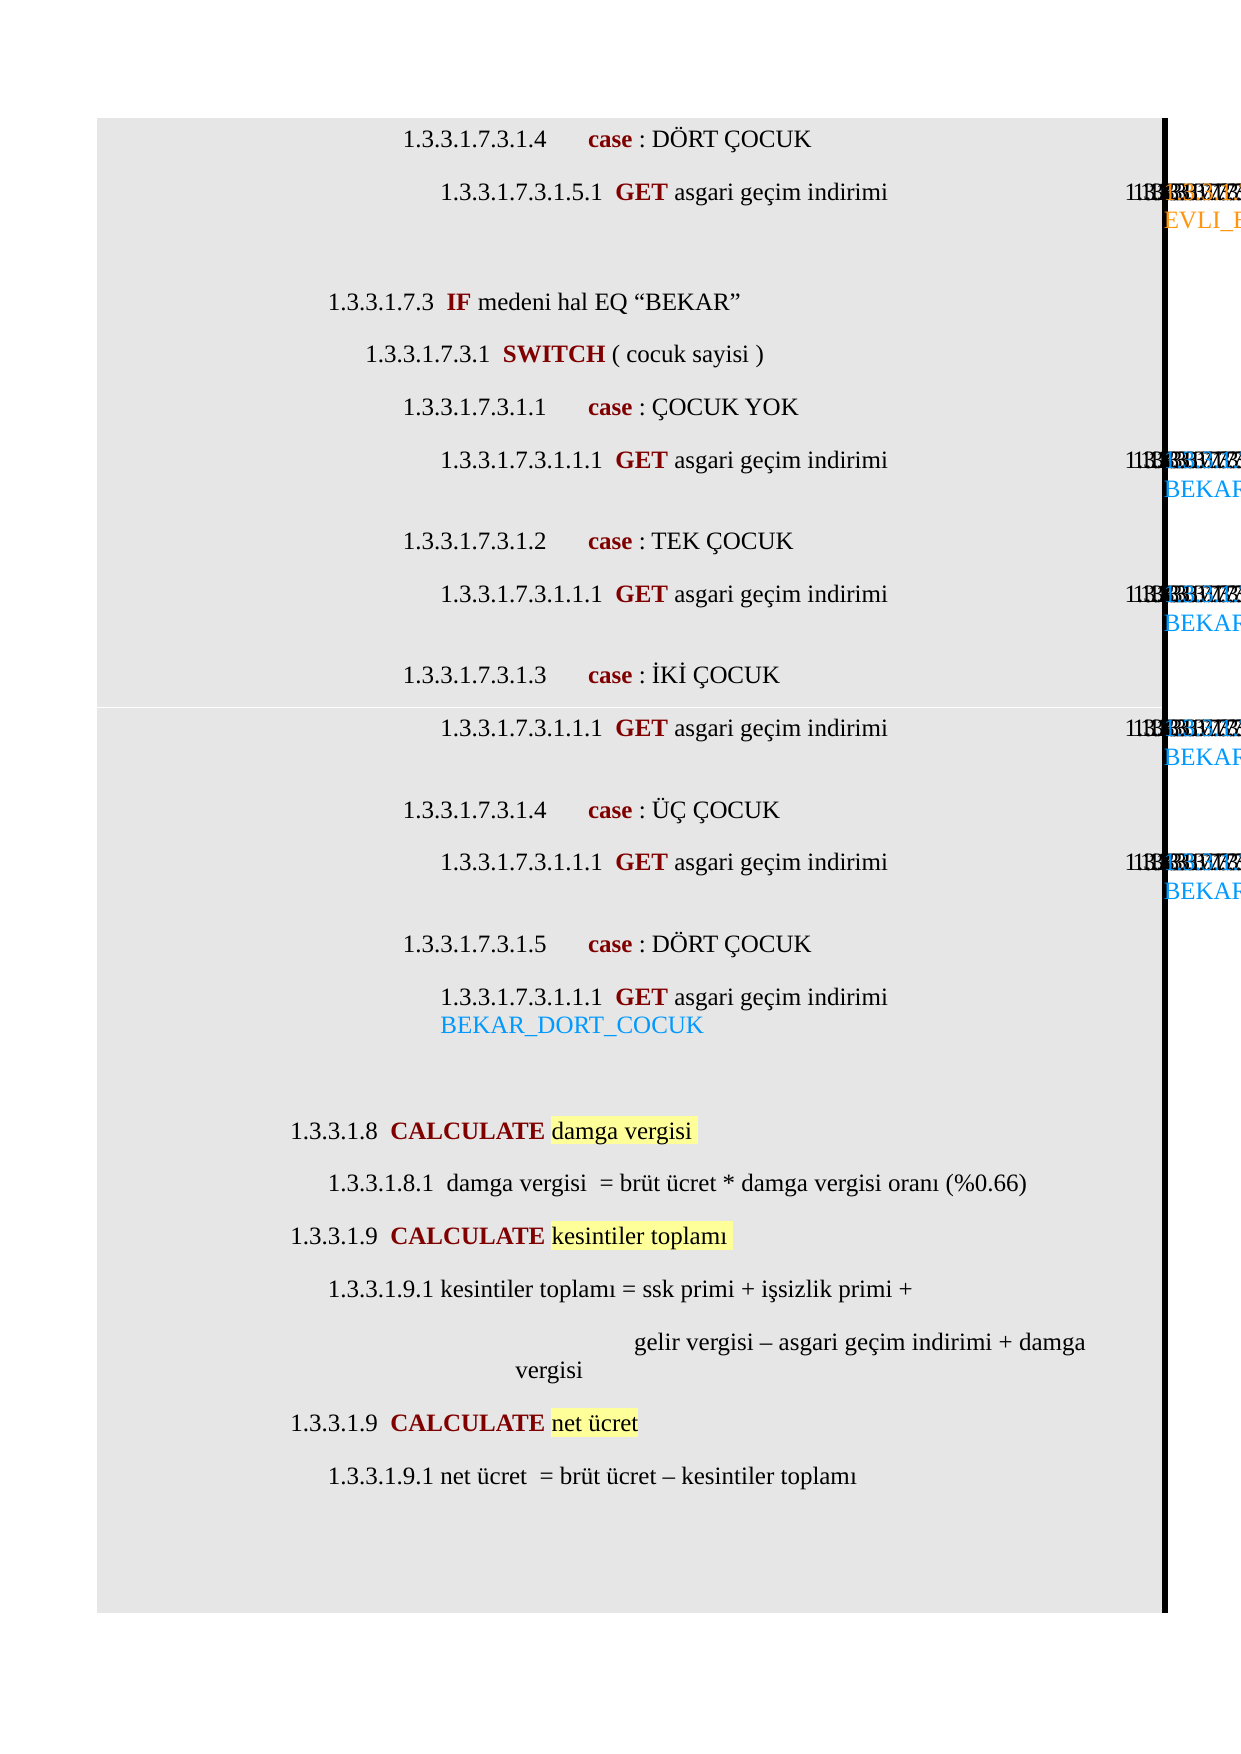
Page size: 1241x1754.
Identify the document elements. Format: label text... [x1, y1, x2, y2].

table_cell [1158, 1402, 1162, 1455]
table_cell [1150, 386, 1158, 439]
table_cell [1158, 1163, 1162, 1215]
table_cell gelir vergisi – asgari geçim indirimi + damga vergisi [97, 1321, 1119, 1402]
table_cell [1158, 1455, 1162, 1508]
table_cell [1142, 1560, 1150, 1613]
table_cell [1142, 281, 1150, 334]
table_cell [1142, 976, 1150, 1057]
table_cell [1126, 200, 1134, 281]
table_cell [1150, 736, 1158, 789]
table_cell [1142, 386, 1150, 439]
table_cell [1126, 1110, 1134, 1163]
table_cell 1.3.3.1.8.1 damga vergisi = brüt ücret * damga vergisi oranı (%0.66) [97, 1163, 1119, 1215]
table_cell [1134, 1268, 1142, 1321]
table_cell [1134, 1215, 1142, 1268]
table_cell [1134, 842, 1142, 869]
table_cell [1150, 1057, 1158, 1110]
table_cell [1119, 171, 1126, 281]
table_cell [1158, 1215, 1162, 1268]
table_cell [1158, 976, 1162, 1057]
table_cell [1158, 923, 1162, 976]
table_cell [1150, 1560, 1158, 1613]
table_cell case : ÇOCUK YOK [97, 386, 1119, 439]
table_cell [1134, 923, 1142, 976]
table_cell [1150, 468, 1158, 521]
table_cell [1134, 281, 1142, 334]
table_cell [1134, 708, 1142, 735]
table_cell [1126, 573, 1134, 601]
table_cell [1142, 923, 1150, 976]
table_cell [1126, 468, 1134, 521]
table_cell [1150, 521, 1158, 573]
table_cell 1.3.3.1.7.3 IF medeni hal EQ “BEKAR” [97, 281, 1119, 334]
table_cell [1126, 923, 1134, 976]
table_cell [1142, 1215, 1150, 1268]
table_cell [1150, 1455, 1158, 1508]
table_cell [1126, 655, 1134, 707]
table_cell case : DÖRT ÇOCUK [97, 923, 1119, 976]
table_cell [1134, 1455, 1142, 1508]
table_cell [1150, 1508, 1158, 1560]
table_cell [1119, 1508, 1126, 1560]
table_cell [1134, 976, 1142, 1057]
table_cell case : İKİ ÇOCUK [97, 655, 1119, 707]
table_cell [1142, 736, 1150, 789]
table_cell 1.3.3.1.7.3.1.1.1 GET asgari geçim indirimi [97, 439, 1119, 521]
table_cell [1126, 521, 1134, 573]
table_cell [1134, 1163, 1142, 1215]
table_cell [1134, 200, 1142, 281]
table_cell [1134, 573, 1142, 601]
table_cell [1126, 736, 1134, 789]
table_cell [1158, 1508, 1162, 1560]
table_cell 1.3.3.1.7.3.1 SWITCH ( cocuk sayisi ) [97, 334, 1119, 386]
table_cell [1134, 439, 1142, 467]
table_cell [1119, 1057, 1126, 1110]
table_cell [1150, 118, 1158, 171]
table_cell [1134, 386, 1142, 439]
table_cell 1.3.3.1.7.3.1.1.1 GET asgari geçim indirimi [97, 573, 1119, 655]
table_cell [1142, 1268, 1150, 1321]
table_cell [1142, 870, 1150, 923]
table_cell [1126, 386, 1134, 439]
table_cell [1142, 1455, 1150, 1508]
table_cell [1119, 1402, 1126, 1455]
table_cell [1150, 976, 1158, 1057]
table_cell case : ÜÇ ÇOCUK [97, 789, 1119, 842]
table_cell [1134, 602, 1142, 655]
table_cell [1126, 1560, 1134, 1613]
table_cell [1150, 655, 1158, 707]
table_cell [1150, 789, 1158, 842]
table_cell [1150, 923, 1158, 976]
table_cell 1.3.3.1.7.3.1.5.1 GET asgari geçim indirimi [97, 171, 1119, 281]
table_cell 1.3.3.1.9 CALCULATE net ücret [97, 1402, 1119, 1455]
table_cell [1119, 655, 1126, 707]
table_cell [1150, 870, 1158, 923]
table_cell [1158, 118, 1162, 171]
table_cell [1134, 1110, 1142, 1163]
table_cell [1150, 573, 1158, 593]
table_cell 1.3.3.1.7.3.1.1.1 GET asgari geçim indirimi [97, 842, 1119, 923]
table_cell [1119, 386, 1126, 439]
table_cell [1142, 1402, 1150, 1455]
table_cell [1134, 1057, 1142, 1110]
table_cell [97, 1057, 1119, 1110]
table_cell [1158, 521, 1162, 573]
table_cell [1150, 1215, 1158, 1268]
table_cell [1119, 789, 1126, 842]
table_cell [1134, 1508, 1142, 1560]
table_cell 1.3.3.1.7.3.1.1.1 GET asgari geçim indirimi BEKAR_DORT_COCUK [97, 976, 1119, 1057]
table_cell [1134, 1321, 1142, 1402]
table_cell [97, 1508, 1119, 1560]
table_cell [1142, 655, 1150, 707]
table_cell [1119, 708, 1126, 789]
table_cell [1126, 1508, 1134, 1560]
table_cell [1142, 200, 1150, 281]
table_cell case : TEK ÇOCUK [97, 521, 1119, 573]
table_cell [1119, 521, 1126, 573]
table_cell [1119, 1110, 1126, 1163]
table_cell [1134, 870, 1142, 923]
table_cell [1158, 655, 1162, 707]
table_cell [97, 1560, 1119, 1613]
table_cell [1126, 281, 1134, 334]
table_cell [1119, 439, 1126, 521]
table_cell 1.3.3.1.7.3.1.1.1 GET asgari geçim indirimi [97, 708, 1119, 789]
table_cell [1142, 602, 1150, 655]
table_cell [1150, 1163, 1158, 1215]
table_cell [1119, 1215, 1126, 1268]
table_cell [1142, 521, 1150, 573]
table_cell [1142, 439, 1150, 467]
table_cell [1134, 468, 1142, 521]
table_cell [1119, 842, 1126, 923]
table_cell [1119, 976, 1126, 1057]
table_cell [1142, 1163, 1150, 1215]
table_cell [1119, 334, 1126, 386]
table_cell [1142, 468, 1150, 521]
table_cell 1.3.3.1.9 CALCULATE kesintiler toplamı [97, 1215, 1119, 1268]
table_cell [1134, 1560, 1142, 1613]
table_cell [1126, 789, 1134, 842]
table_cell [1142, 1321, 1150, 1402]
table_cell 1.3.3.1.8 CALCULATE damga vergisi [97, 1110, 1119, 1163]
table_cell [1158, 386, 1162, 439]
table_cell [1119, 1163, 1126, 1215]
table_cell [1119, 281, 1126, 334]
table_cell [1142, 1508, 1150, 1560]
table_cell [1150, 200, 1158, 281]
table_cell [1142, 789, 1150, 842]
table_cell [1126, 439, 1134, 467]
table_cell [1119, 1560, 1126, 1613]
table_cell [1134, 521, 1142, 573]
table_cell [1150, 281, 1158, 334]
table_cell [1126, 1215, 1134, 1268]
table_cell [1158, 789, 1162, 842]
table_cell [1134, 334, 1142, 386]
table_cell [1119, 573, 1126, 655]
table_cell 1.3.3.1.9.1 kesintiler toplamı = ssk primi + işsizlik primi + [97, 1268, 1119, 1321]
table_cell [1134, 655, 1142, 707]
table_cell [1158, 334, 1162, 386]
table_cell [1142, 1057, 1150, 1110]
table_cell [1158, 1110, 1162, 1163]
table_cell [1150, 1321, 1158, 1402]
table_cell [1150, 602, 1158, 655]
table_cell [1126, 171, 1134, 199]
table_cell [1150, 708, 1158, 727]
table_cell [1158, 1057, 1162, 1110]
table_cell [1134, 789, 1142, 842]
table_cell [1142, 118, 1150, 171]
table_cell case : DÖRT ÇOCUK [97, 118, 1119, 171]
table_cell [1119, 118, 1126, 171]
table_cell [1150, 439, 1158, 459]
table_cell [1126, 1455, 1134, 1508]
table_cell [1150, 1110, 1158, 1163]
table_cell [1126, 334, 1134, 386]
table_cell [1126, 1268, 1134, 1321]
table_cell [1142, 334, 1150, 386]
table_cell [1134, 118, 1142, 171]
table_cell [1150, 842, 1158, 861]
table_cell [1126, 1057, 1134, 1110]
table_cell [1126, 708, 1134, 735]
table_cell [1119, 1268, 1126, 1321]
table_cell [1119, 1455, 1126, 1508]
table_cell [1158, 1321, 1162, 1402]
table_cell [1119, 1321, 1126, 1402]
table_cell [1126, 118, 1134, 171]
table_cell [1142, 708, 1150, 735]
table_cell 1.3.3.1.9.1 net ücret = brüt ücret – kesintiler toplamı [97, 1455, 1119, 1508]
table_cell [1142, 573, 1150, 601]
table_cell [1126, 1402, 1134, 1455]
table_cell [1126, 1321, 1134, 1402]
table_cell [1158, 1268, 1162, 1321]
table_cell [1142, 171, 1150, 199]
table_cell [1126, 976, 1134, 1057]
table_cell [1150, 1402, 1158, 1455]
table_cell [1119, 923, 1126, 976]
table_cell [1134, 171, 1142, 199]
table_cell [1134, 1402, 1142, 1455]
table_cell [1126, 870, 1134, 923]
table_cell [1158, 1560, 1162, 1613]
table_cell [1126, 602, 1134, 655]
table_cell [1150, 171, 1158, 191]
table_cell [1150, 334, 1158, 386]
table_cell [1142, 1110, 1150, 1163]
table_cell [1126, 842, 1134, 869]
table_cell [1158, 281, 1162, 334]
table_cell [1134, 736, 1142, 789]
table_cell [1126, 1163, 1134, 1215]
table_cell [1142, 842, 1150, 869]
table_cell [1150, 1268, 1158, 1321]
